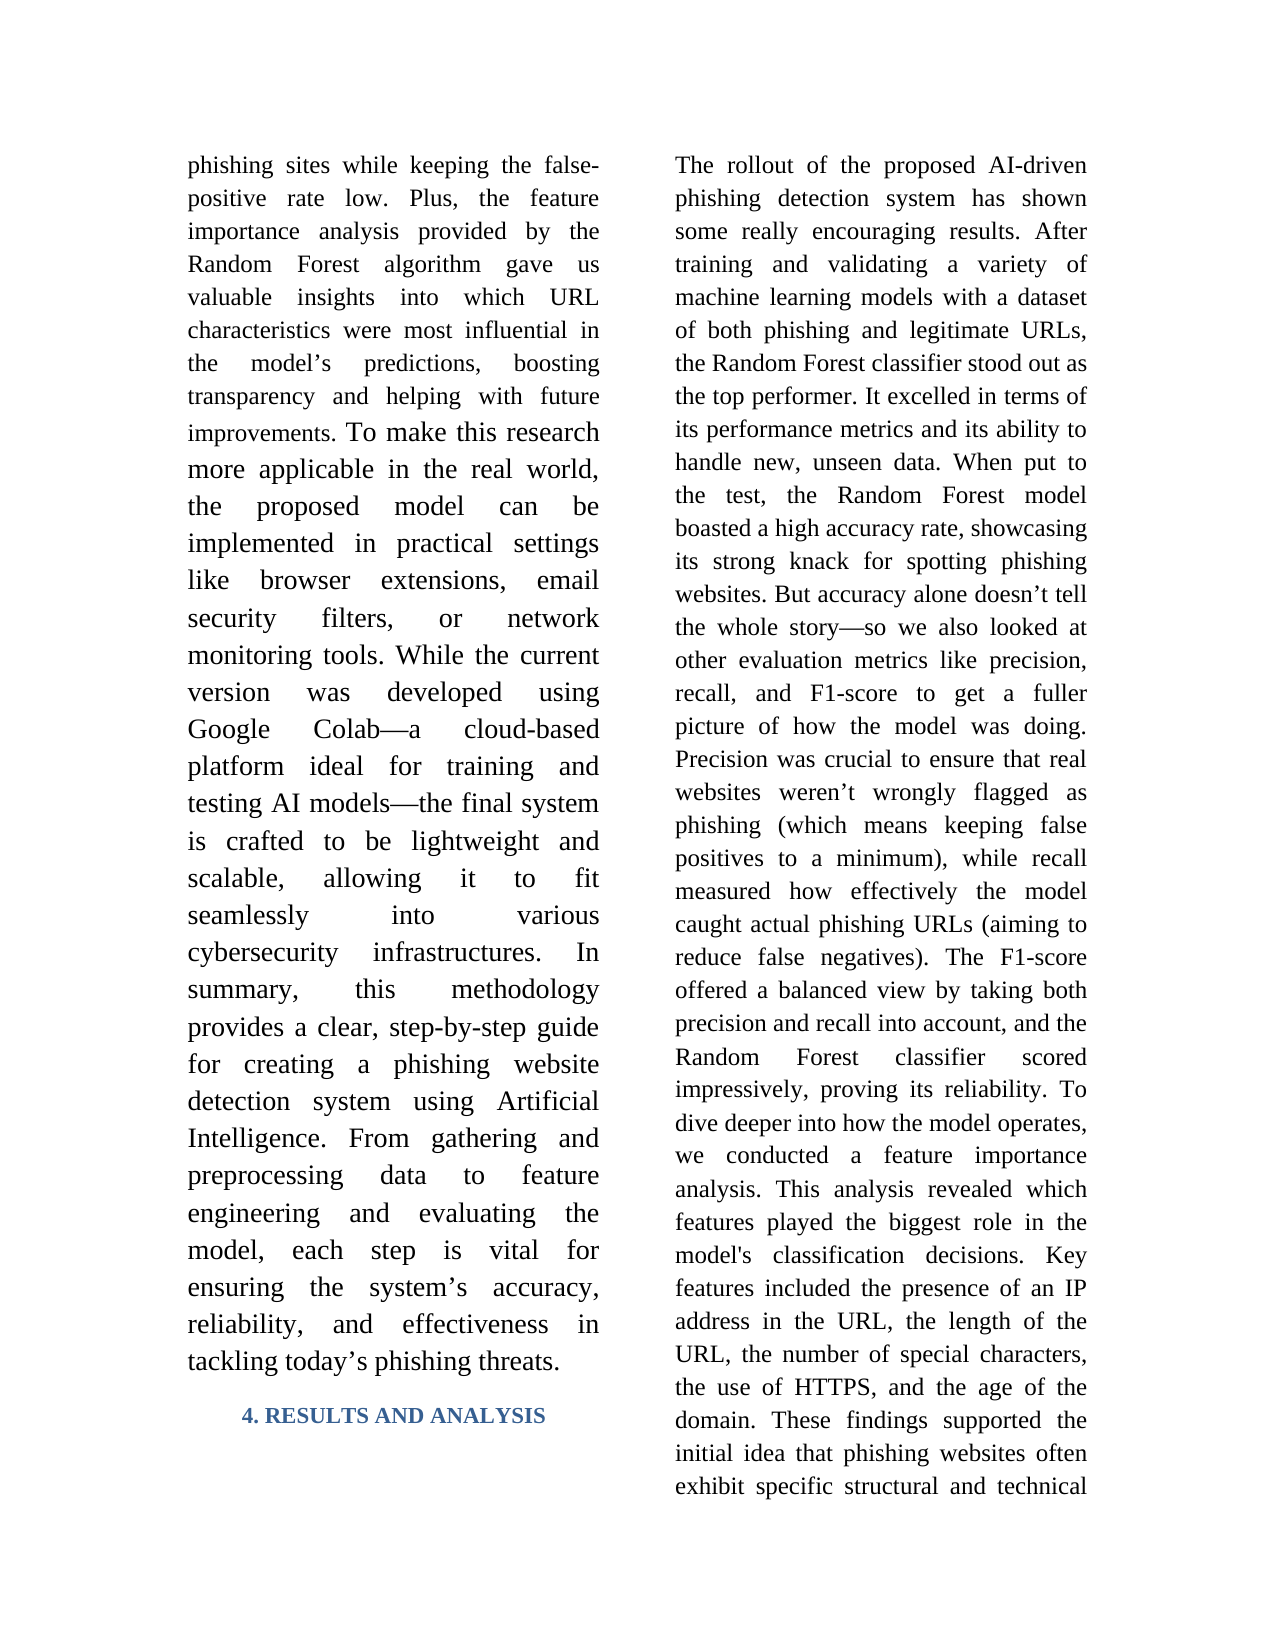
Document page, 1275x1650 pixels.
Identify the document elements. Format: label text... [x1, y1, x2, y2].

text 4. RESULTS AND ANALYSIS [187, 1402, 600, 1429]
text The rollout of the proposed AI-driven phishing detection system has shown some really encouraging results. After training and validating a variety of machine learning models with a dataset of both phishing and legitimate URLs, the Random Forest classifier stood out as the top performer. It excelled in terms of its performance metrics and its ability to handle new, unseen data. When put to the test, the Random Forest model boasted a high accuracy rate, showcasing its strong knack for spotting phishing websites. But accuracy alone doesn’t tell the whole story—so we also looked at other evaluation metrics like precision, recall, and F1-score to get a fuller picture of how the model was doing. Precision was crucial to ensure that real websites weren’t wrongly flagged as phishing (which means keeping false positives to a minimum), while recall measured how effectively the model caught actual phishing URLs (aiming to reduce false negatives). The F1-score offered a balanced view by taking both precision and recall into account, and the Random Forest classifier scored impressively, proving its reliability. To dive deeper into how the model operates, we conducted a feature importance analysis. This analysis revealed which features played the biggest role in the model's classification decisions. Key features included the presence of an IP address in the URL, the length of the URL, the number of special characters, the use of HTTPS, and the age of the domain. These findings supported the initial idea that phishing websites often exhibit specific structural and technical [675, 150, 1087, 1499]
text phishing sites while keeping the false-positive rate low. Plus, the feature importance analysis provided by the Random Forest algorithm gave us valuable insights into which URL characteristics were most influential in the model’s predictions, boosting transparency and helping with future improvements. To make this research more applicable in the real world, the proposed model can be implemented in practical settings like browser extensions, email security filters, or network monitoring tools. While the current version was developed using Google Colab—a cloud-based platform ideal for training and testing AI models—the final system is crafted to be lightweight and scalable, allowing it to fit seamlessly into various cybersecurity infrastructures. In summary, this methodology provides a clear, step-by-step guide for creating a phishing website detection system using Artificial Intelligence. From gathering and preprocessing data to feature engineering and evaluating the model, each step is vital for ensuring the system’s accuracy, reliability, and effectiveness in tackling today’s phishing threats. [187, 150, 600, 1377]
